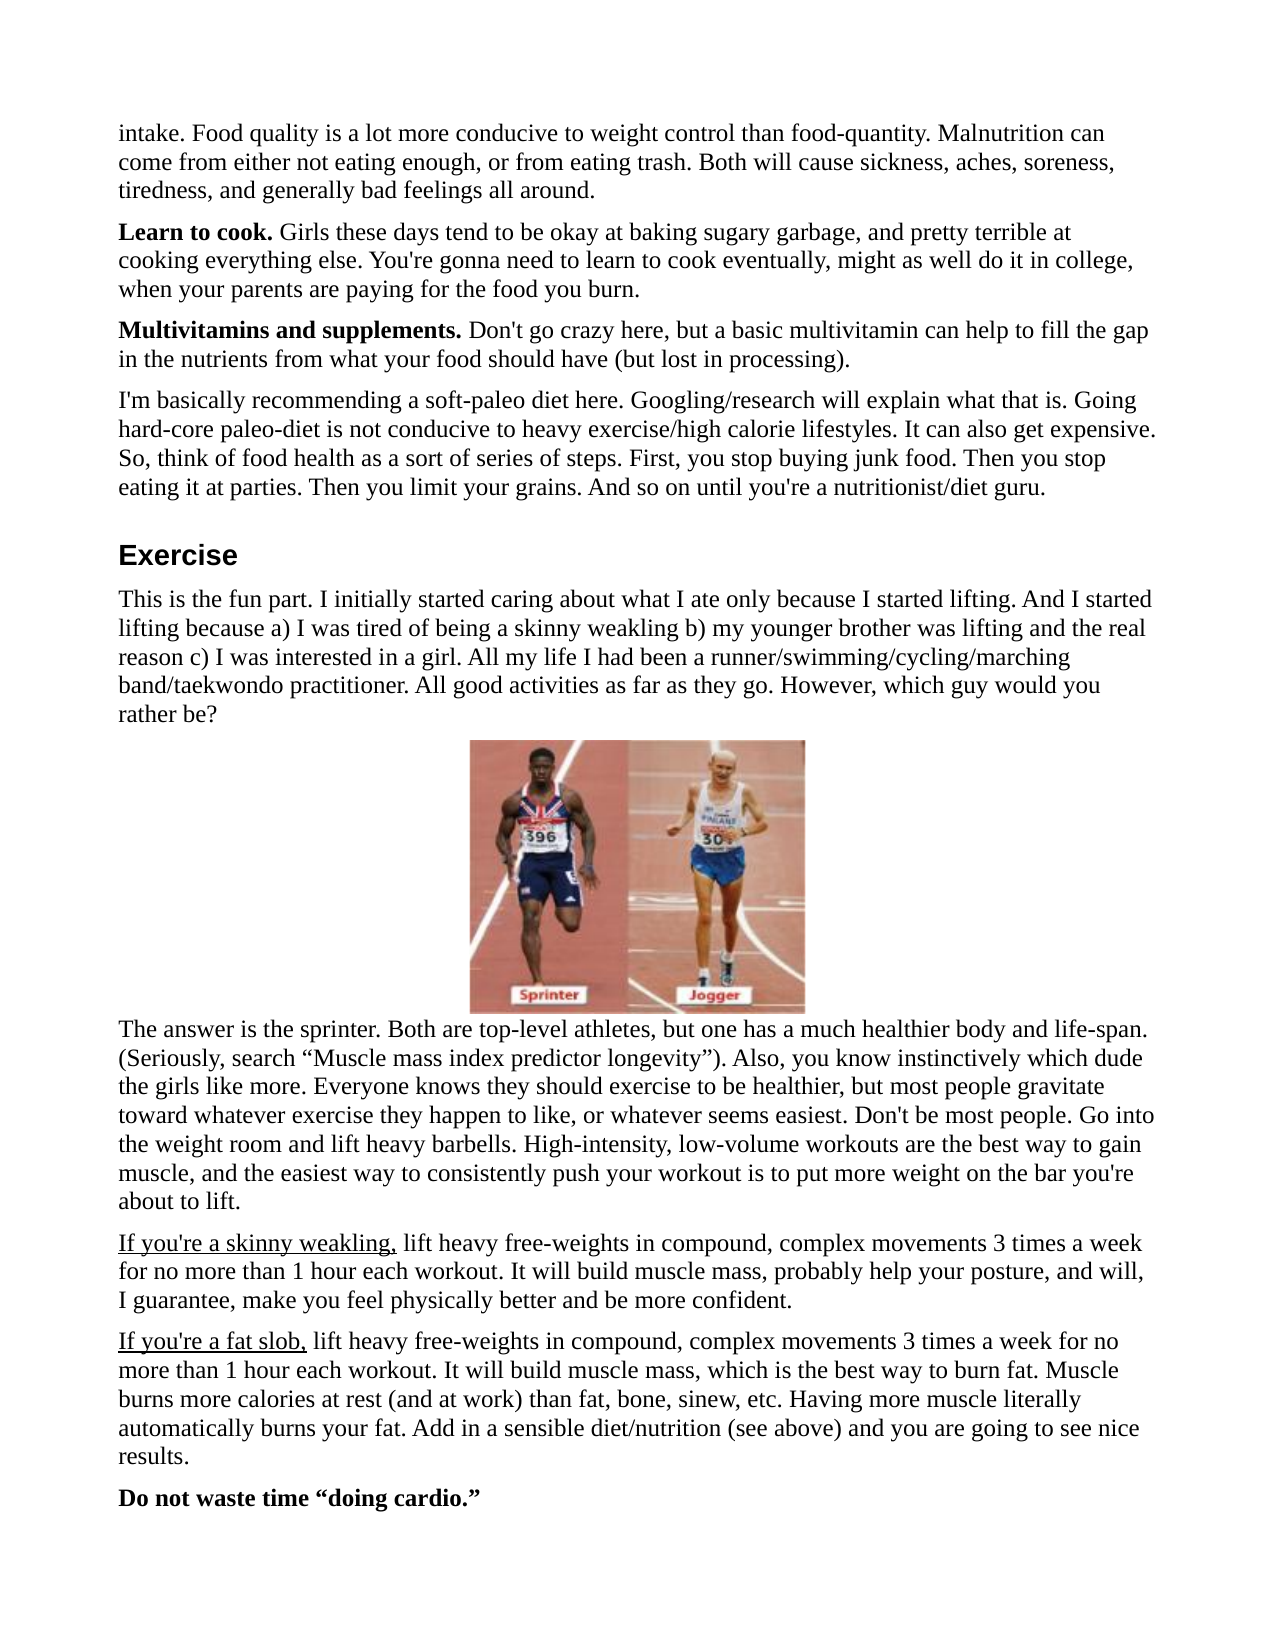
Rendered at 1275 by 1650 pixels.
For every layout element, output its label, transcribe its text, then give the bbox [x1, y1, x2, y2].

subtitle Exercise [118, 538, 1157, 572]
picture [469, 740, 806, 1014]
text This is the fun part. I initially started caring about what I ate only because I started lifting. And I started lifting because a) I was tired of being a skinny weakling b) my younger brother was lifting and the real reason c) I was interested in a girl. All my life I had been a runner/swimming/cycling/marching band/taekwondo practitioner. All good activities as far as they go. However, which guy would you rather be? [118, 584, 1157, 728]
text Do not waste time “doing cardio.” [118, 1483, 1157, 1511]
text If you're a fat slob, lift heavy free-weights in compound, complex movements 3 times a week for no more than 1 hour each workout. It will build muscle mass, which is the best way to burn fat. Muscle burns more calories at rest (and at work) than fat, bone, sinew, etc. Having more muscle literally automatically burns your fat. Add in a sensible diet/nutrition (see above) and you are going to see nice results. [118, 1326, 1157, 1470]
text The answer is the sprinter. Both are top-level athletes, but one has a much healthier body and life-span. (Seriously, search “Muscle mass index predictor longevity”). Also, you know instinctively which dude the girls like more. Everyone knows they should exercise to be healthier, but most people gravitate toward whatever exercise they happen to like, or whatever seems easiest. Don't be most people. Go into the weight room and lift heavy barbells. High-intensity, low-volume workouts are the best way to gain muscle, and the easiest way to consistently push your workout is to put more weight on the bar you're about to lift. [118, 740, 1157, 1215]
text intake. Food quality is a lot more conducive to weight control than food-quantity. Malnutrition can come from either not eating enough, or from eating trash. Both will cause sickness, aches, soreness, tiredness, and generally bad feelings all around. [118, 118, 1157, 204]
text I'm basically recommending a soft-paleo diet here. Googling/research will explain what that is. Going hard-core paleo-diet is not conducive to heavy exercise/high calorie lifestyles. It can also get expensive. So, think of food health as a sort of series of steps. First, you stop buying junk food. Then you stop eating it at parties. Then you limit your grains. And so on until you're a nutritionist/diet guru. [118, 386, 1157, 501]
text Learn to cook. Girls these days tend to be okay at baking sugary garbage, and pretty terrible at cooking everything else. You're gonna need to learn to cook eventually, might as well do it in college, when your parents are paying for the food you burn. [118, 217, 1157, 303]
text Multivitamins and supplements. Don't go crazy here, but a basic multivitamin can help to fill the gap in the nutrients from what your food should have (but lost in processing). [118, 316, 1157, 373]
text If you're a skinny weakling, lift heavy free-weights in compound, complex movements 3 times a week for no more than 1 hour each workout. It will build muscle mass, probably help your posture, and will, I guarantee, make you feel physically better and be more confident. [118, 1228, 1157, 1314]
